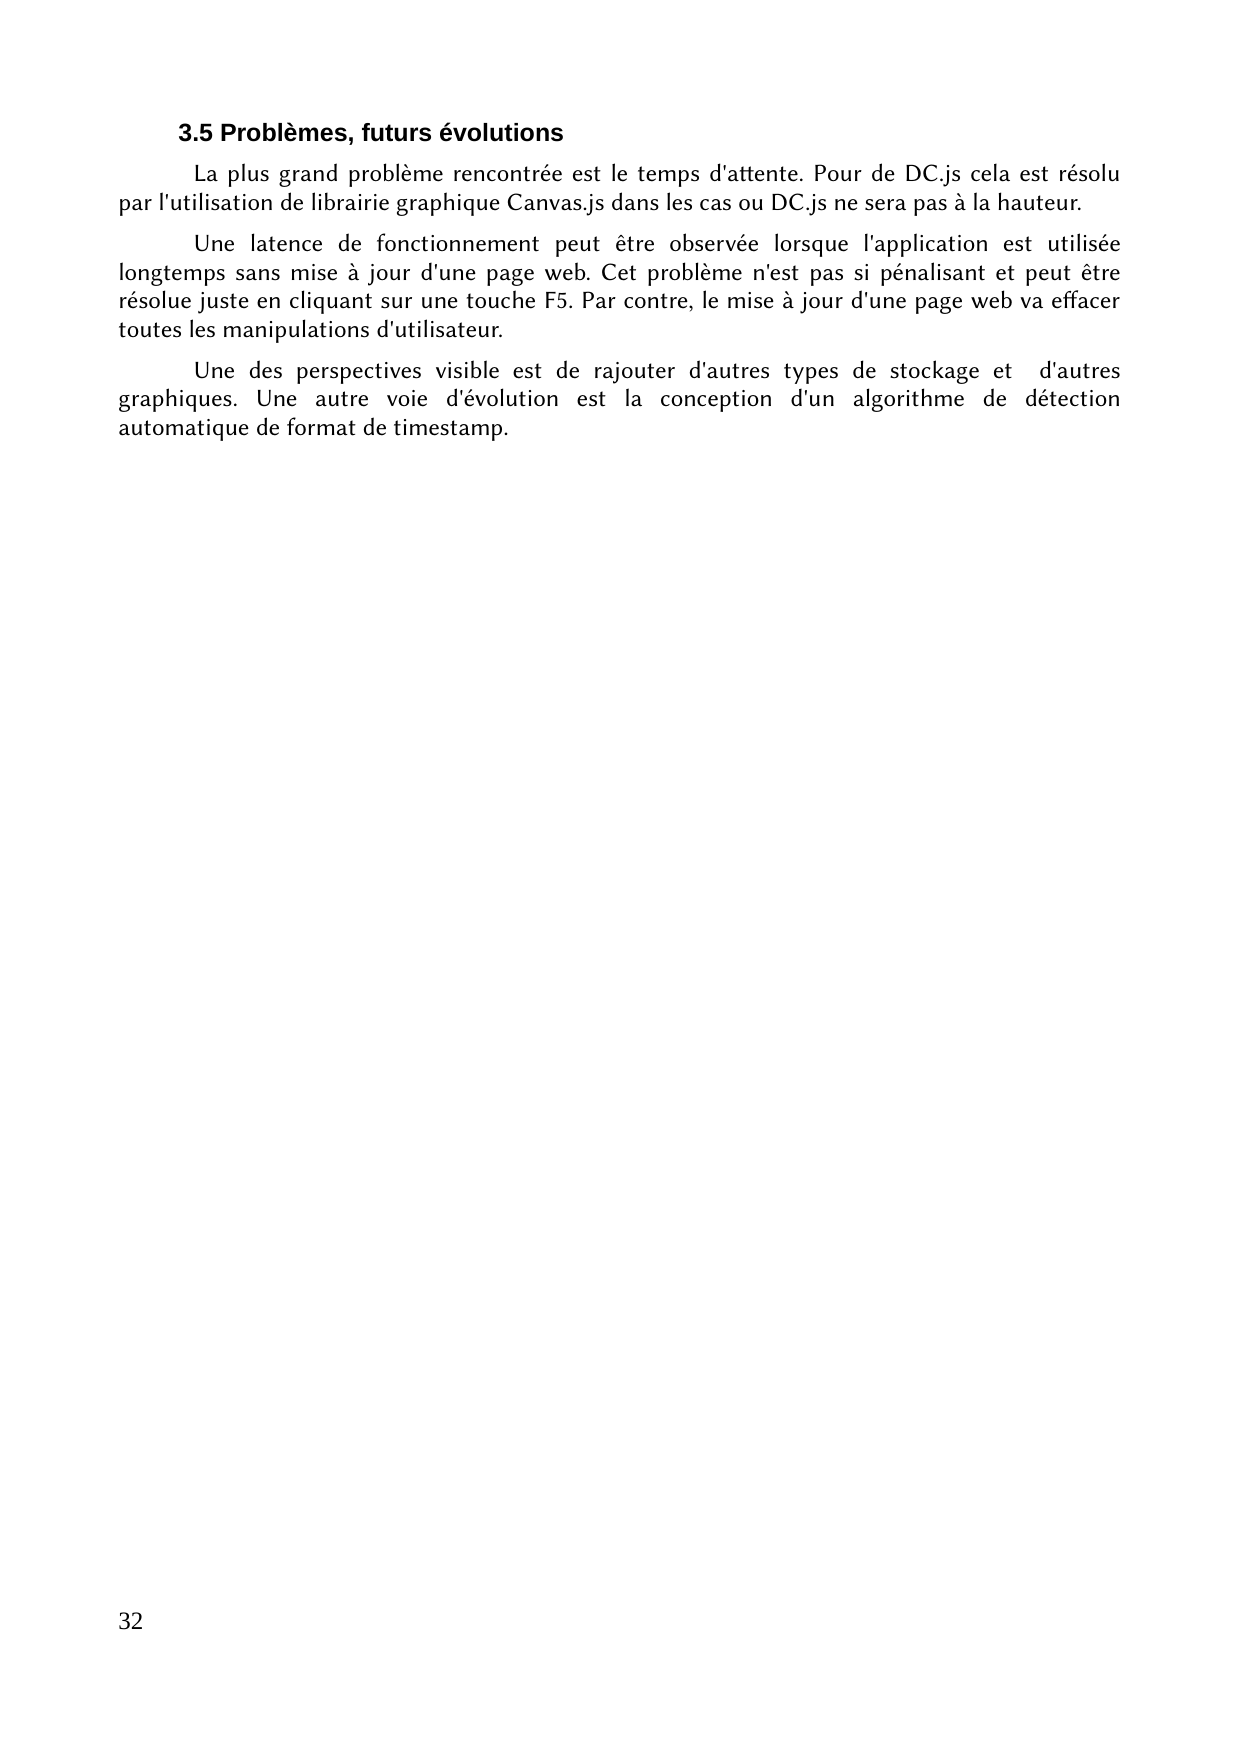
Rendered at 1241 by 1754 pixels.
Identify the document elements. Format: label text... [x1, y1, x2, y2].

text La plus grand problème rencontrée est le temps d'attente. Pour de DC.js cela est résolu par l'utilisation de librairie graphique Canvas.js dans les cas ou DC.js ne sera pas à la hauteur. [118, 159, 1122, 216]
subtitle Problèmes, futurs évolutions [118, 118, 1122, 147]
text Une latence de fonctionnement peut être observée lorsque l'application est utilisée longtemps sans mise à jour d'une page web. Cet problème n'est pas si pénalisant et peut être résolue juste en cliquant sur une touche F5. Par contre, le mise à jour d'une page web va effacer toutes les manipulations d'utilisateur. [118, 229, 1122, 343]
text Une des perspectives visible est de rajouter d'autres types de stockage et d'autres graphiques. Une autre voie d'évolution est la conception d'un algorithme de détection automatique de format de timestamp. [118, 356, 1122, 441]
